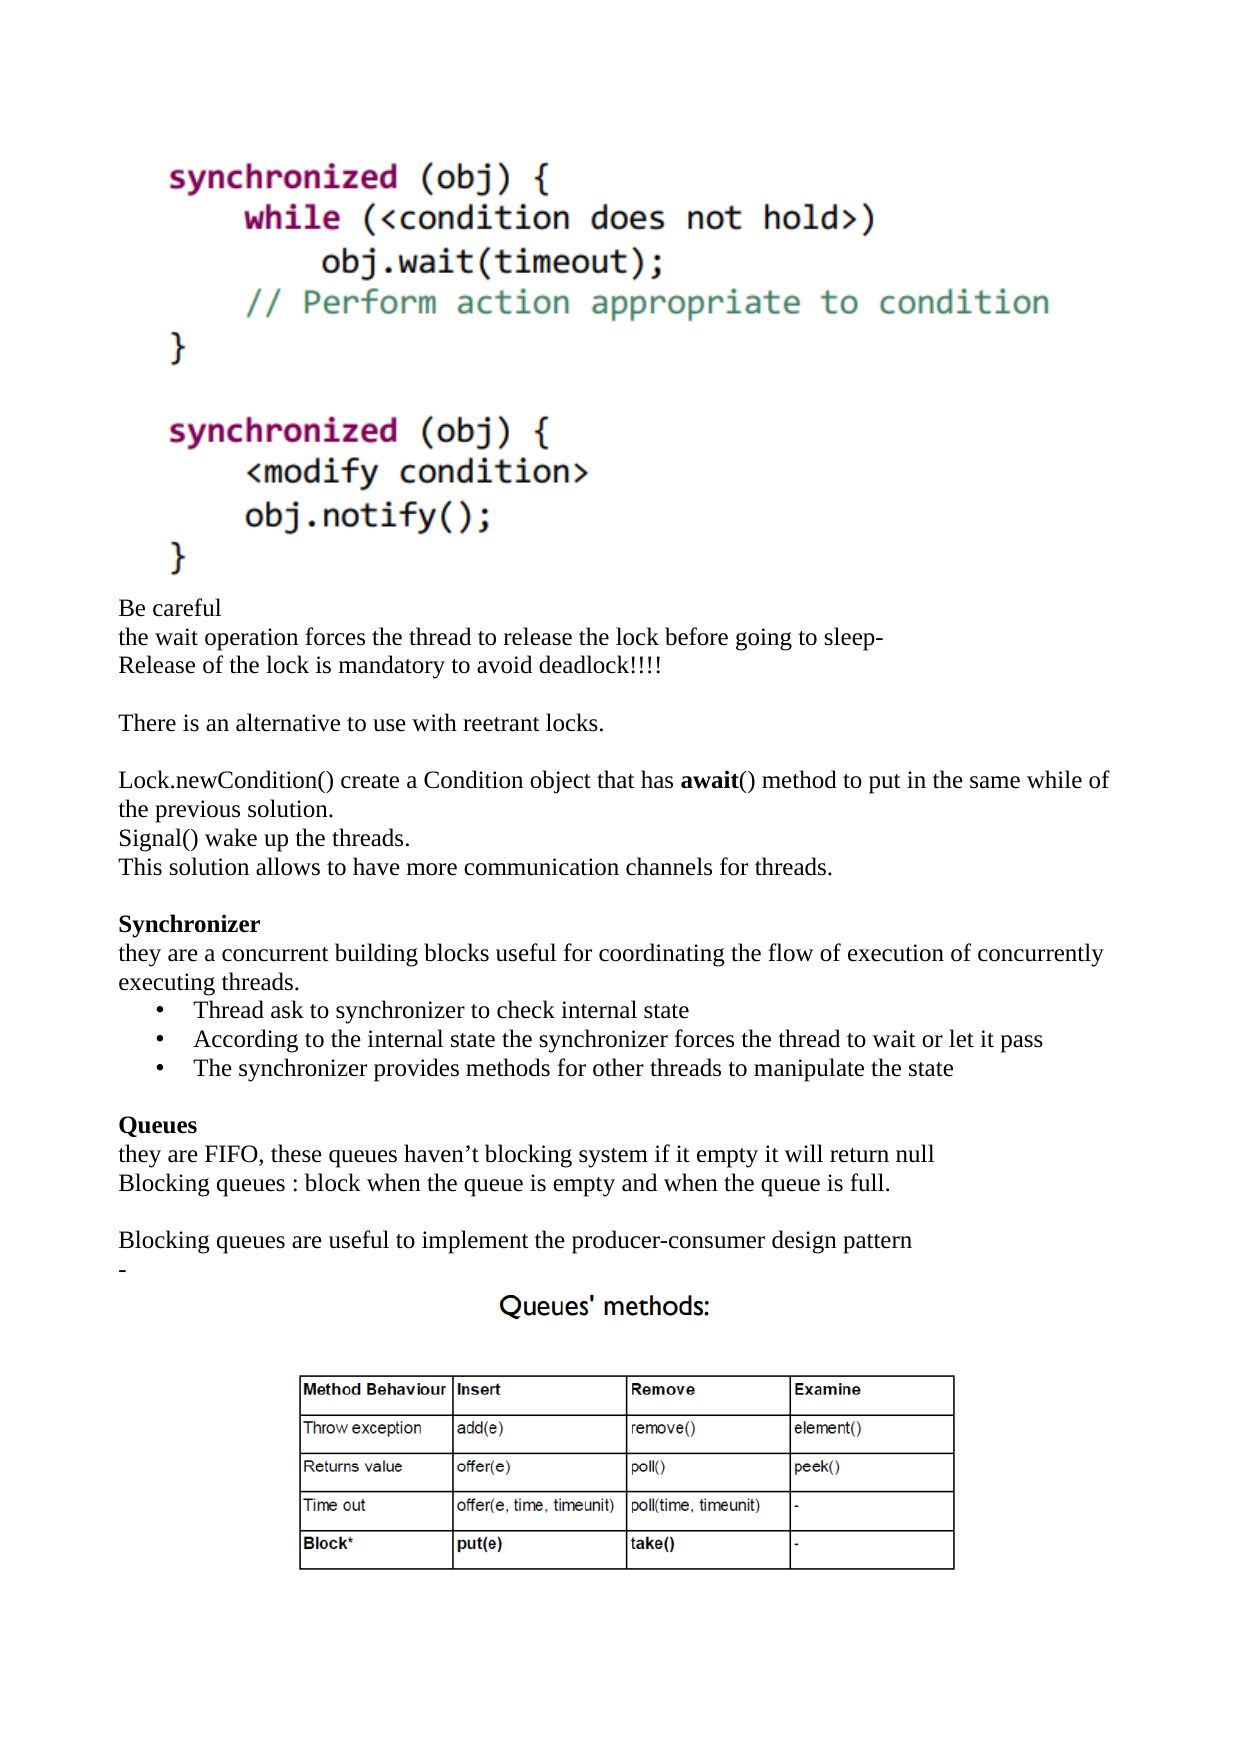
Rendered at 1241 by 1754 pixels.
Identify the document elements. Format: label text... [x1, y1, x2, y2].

text - [118, 1254, 255, 1283]
text Release of the lock is mandatory to avoid deadlock!!!! [118, 651, 1122, 679]
text the wait operation forces the thread to release the lock before going to sleep- [118, 622, 1122, 651]
text This solution allows to have more communication channels for threads. [118, 852, 1122, 881]
text There is an alternative to use with reetrant locks. [118, 708, 1122, 737]
list Thread ask to synchronizer to check internal state [156, 996, 1122, 1024]
list The synchronizer provides methods for other threads to manipulate the state [156, 1053, 1122, 1082]
text Lock.newCondition() create a Condition object that has await() method to put in the same while of the previous solution. [118, 766, 1122, 823]
text - [986, 1254, 1122, 1283]
picture [255, 1254, 986, 1606]
text Synchronizer [118, 909, 1122, 938]
text Queues [118, 1111, 1122, 1139]
text Blocking queues : block when the queue is empty and when the queue is full. [118, 1168, 1122, 1197]
picture [140, 118, 1100, 594]
text Be careful [118, 118, 1122, 622]
text they are FIFO, these queues haven’t blocking system if it empty it will return null [118, 1139, 1122, 1168]
text Signal() wake up the threads. [118, 823, 1122, 852]
text Blocking queues are useful to implement the producer-consumer design pattern [118, 1226, 1122, 1254]
text they are a concurrent building blocks useful for coordinating the flow of execution of concurrently executing threads. [118, 938, 1122, 996]
list According to the internal state the synchronizer forces the thread to wait or let it pass [156, 1024, 1122, 1053]
